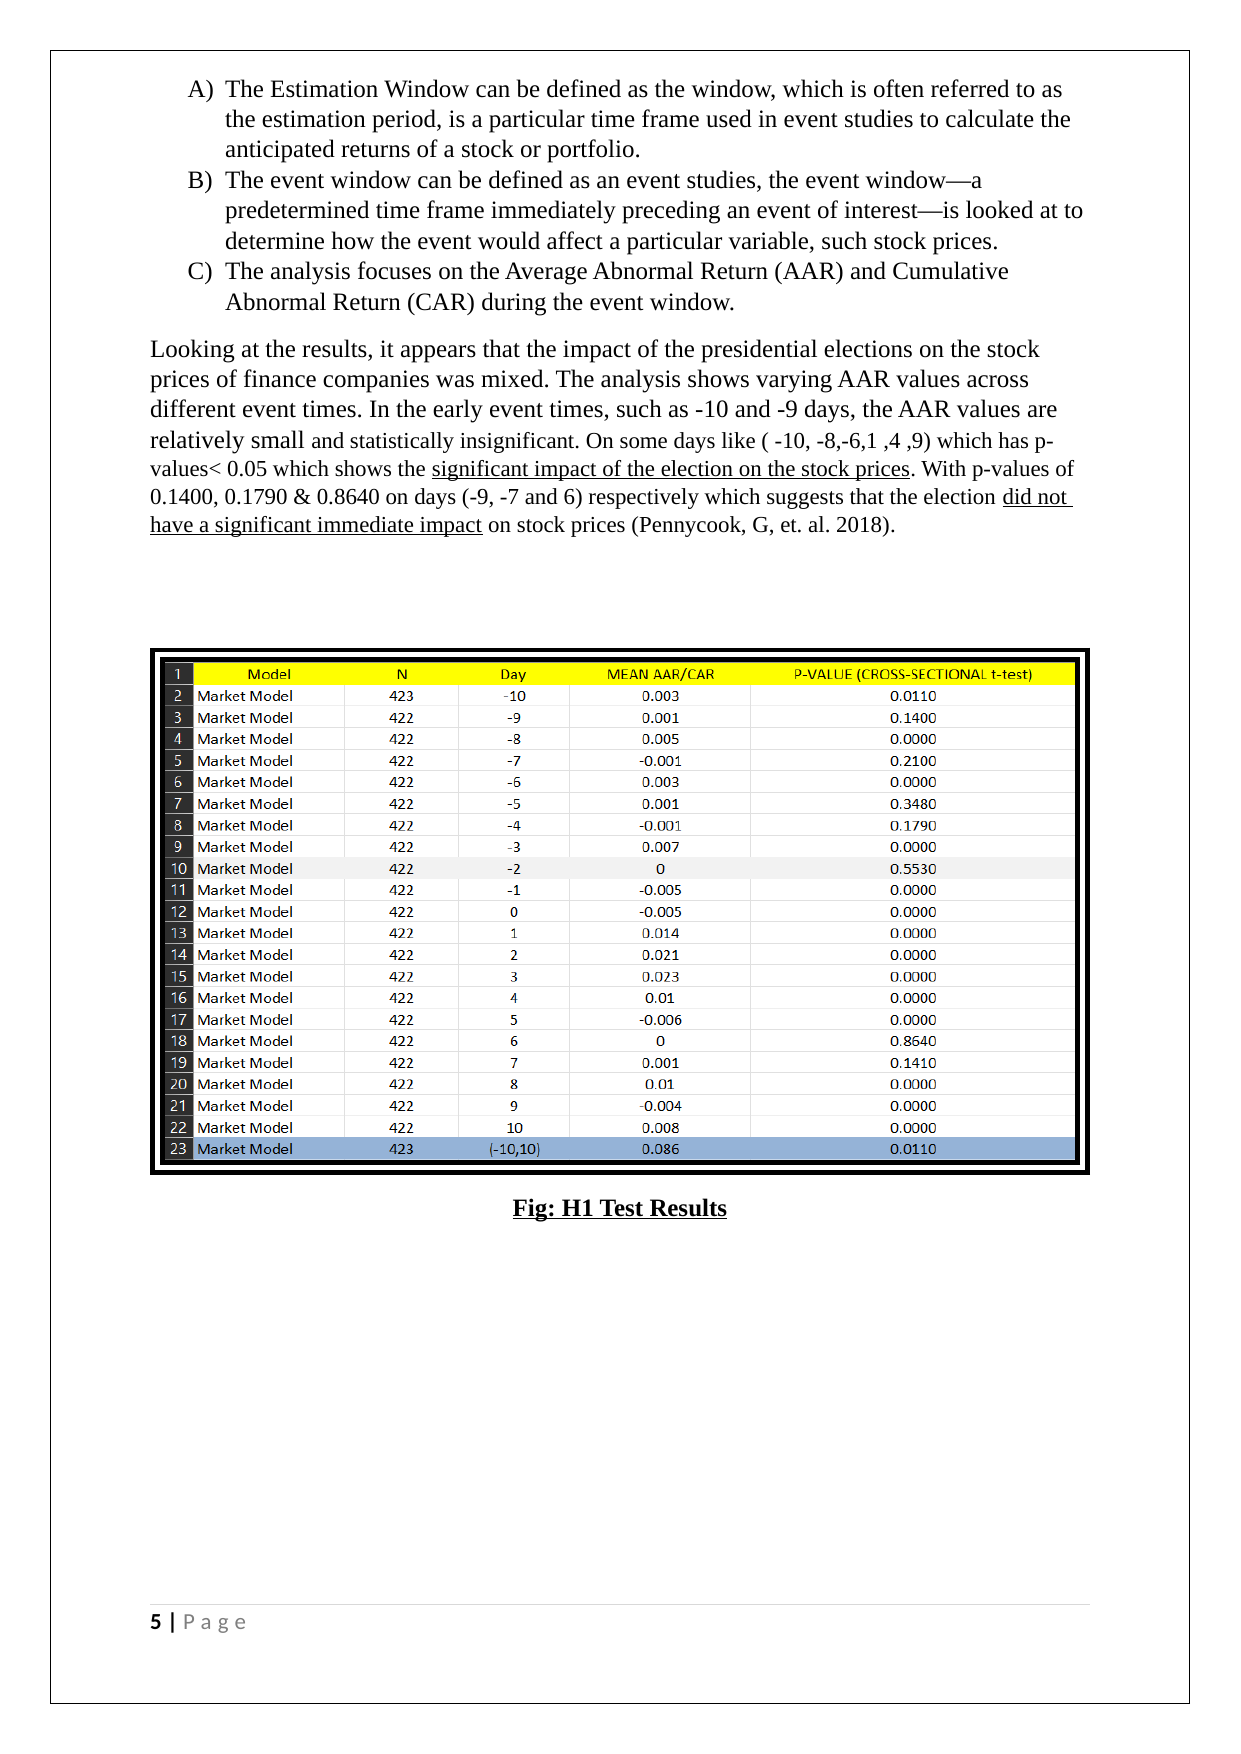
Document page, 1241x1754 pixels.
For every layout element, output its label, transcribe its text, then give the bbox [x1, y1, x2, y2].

list The event window can be defined as an event studies, the event window—a predetermined time frame immediately preceding an event of interest—is looked at to determine how the event would affect a particular variable, such stock prices. [187, 165, 1090, 254]
list The analysis focuses on the Average Abnormal Return (AAR) and Cumulative Abnormal Return (CAR) during the event window. [187, 256, 1090, 315]
text Looking at the results, it appears that the impact of the presidential elections on the stock prices of finance companies was mixed. The analysis shows varying AAR values across different event times. In the early event times, such as -10 and -9 days, the AAR values are relatively small and statistically insignificant. On some days like ( -10, -8,-6,1 ,4 ,9) which has p-values< 0.05 which shows the significant impact of the election on the stock prices. With p-values of 0.1400, 0.1790 & 0.8640 on days (-9, -7 and 6) respectively which suggests that the election did not have a significant immediate impact on stock prices (‌Pennycook, G, et. al. 2018). [150, 334, 1090, 537]
text Fig: H1 Test Results [150, 1193, 1090, 1222]
list The Estimation Window can be defined as the window, which is often referred to as the estimation period, is a particular time frame used in event studies to calculate the anticipated returns of a stock or portfolio. [187, 74, 1090, 163]
